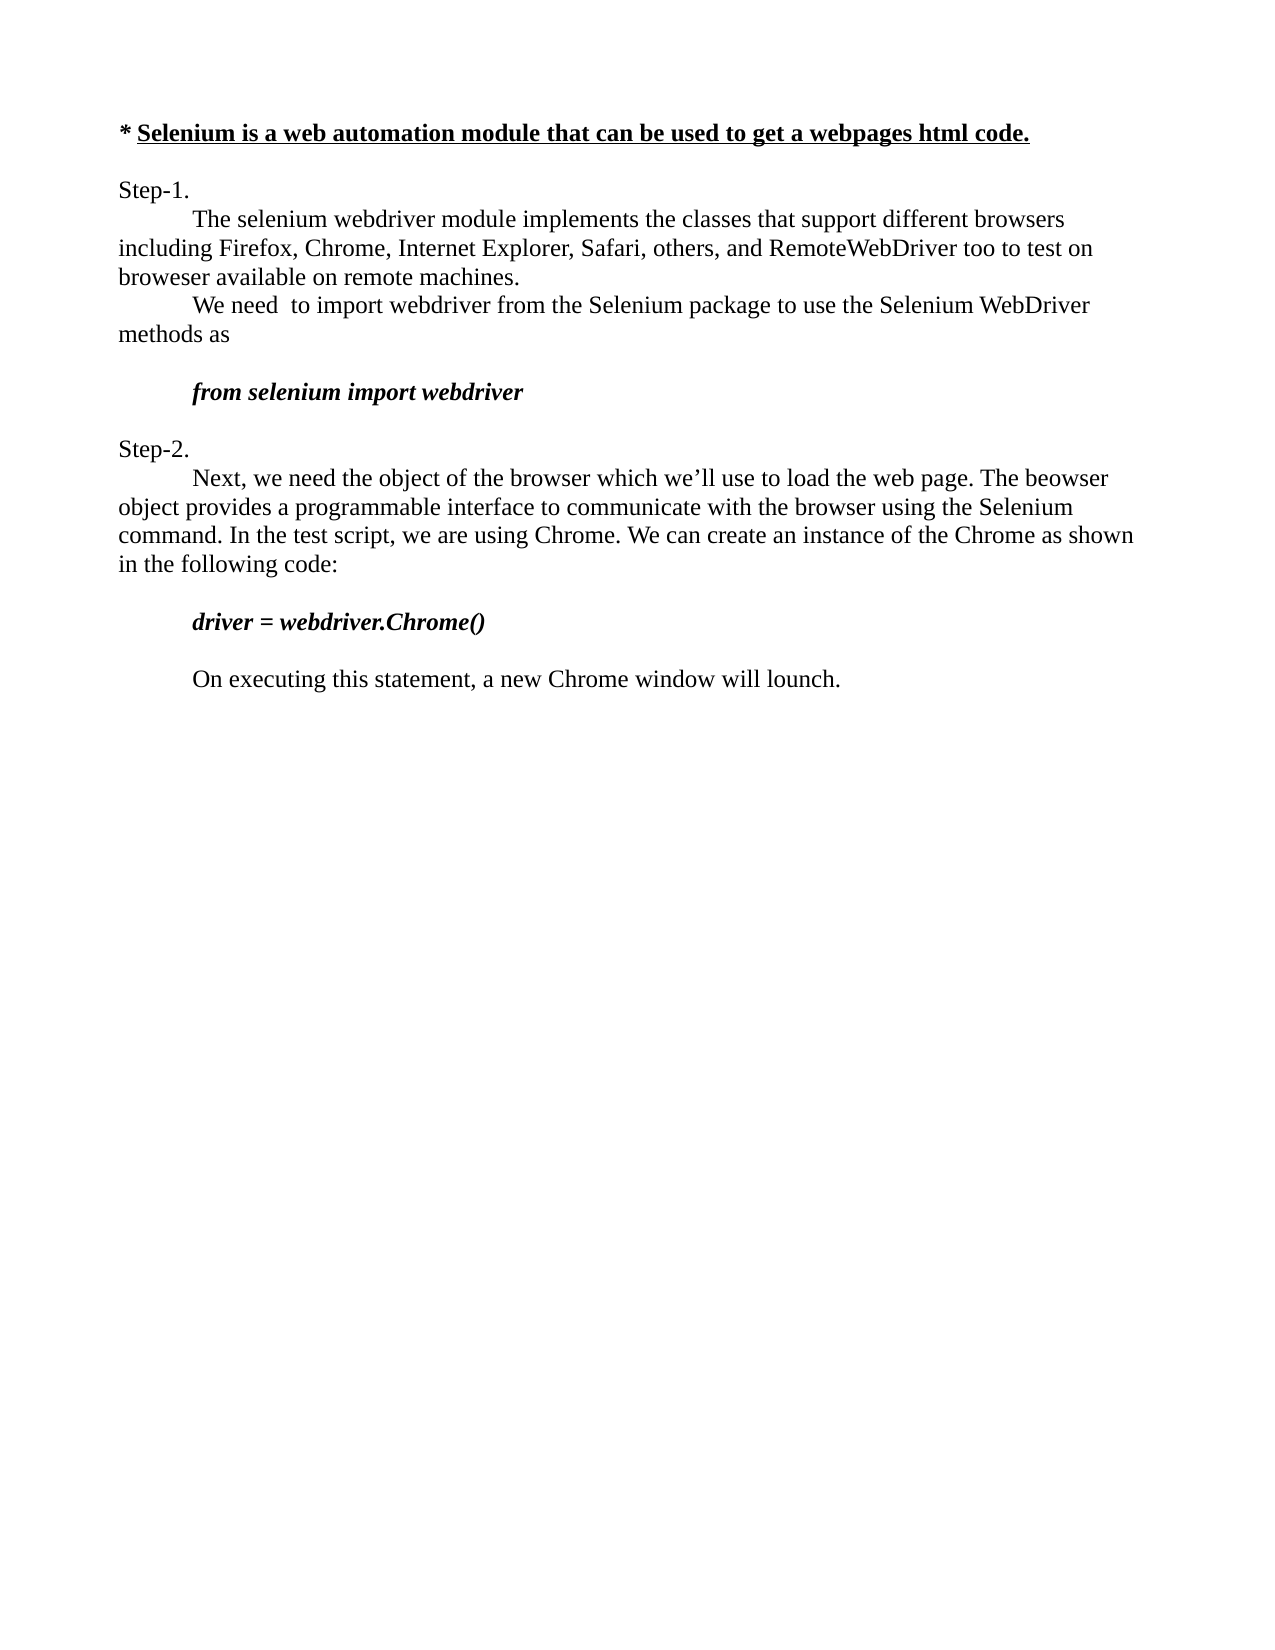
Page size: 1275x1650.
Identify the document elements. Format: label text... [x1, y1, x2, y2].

text driver = webdriver.Chrome() [118, 607, 1157, 636]
text Step-1. [118, 176, 1157, 204]
text Next, we need the object of the browser which we’ll use to load the web page. The beowser object provides a programmable interface to communicate with the browser using the Selenium command. In the test script, we are using Chrome. We can create an instance of the Chrome as shown in the following code: [118, 463, 1157, 578]
text The selenium webdriver module implements the classes that support different browsers including Firefox, Chrome, Internet Explorer, Safari, others, and RemoteWebDriver too to test on broweser available on remote machines. [118, 204, 1157, 291]
text Step-2. [118, 434, 1157, 463]
text * Selenium is a web automation module that can be used to get a webpages html code. [118, 118, 1157, 147]
text from selenium import webdriver [118, 377, 1157, 406]
text We need to import webdriver from the Selenium package to use the Selenium WebDriver methods as [118, 291, 1157, 377]
text On executing this statement, a new Chrome window will lounch. [118, 664, 1157, 693]
